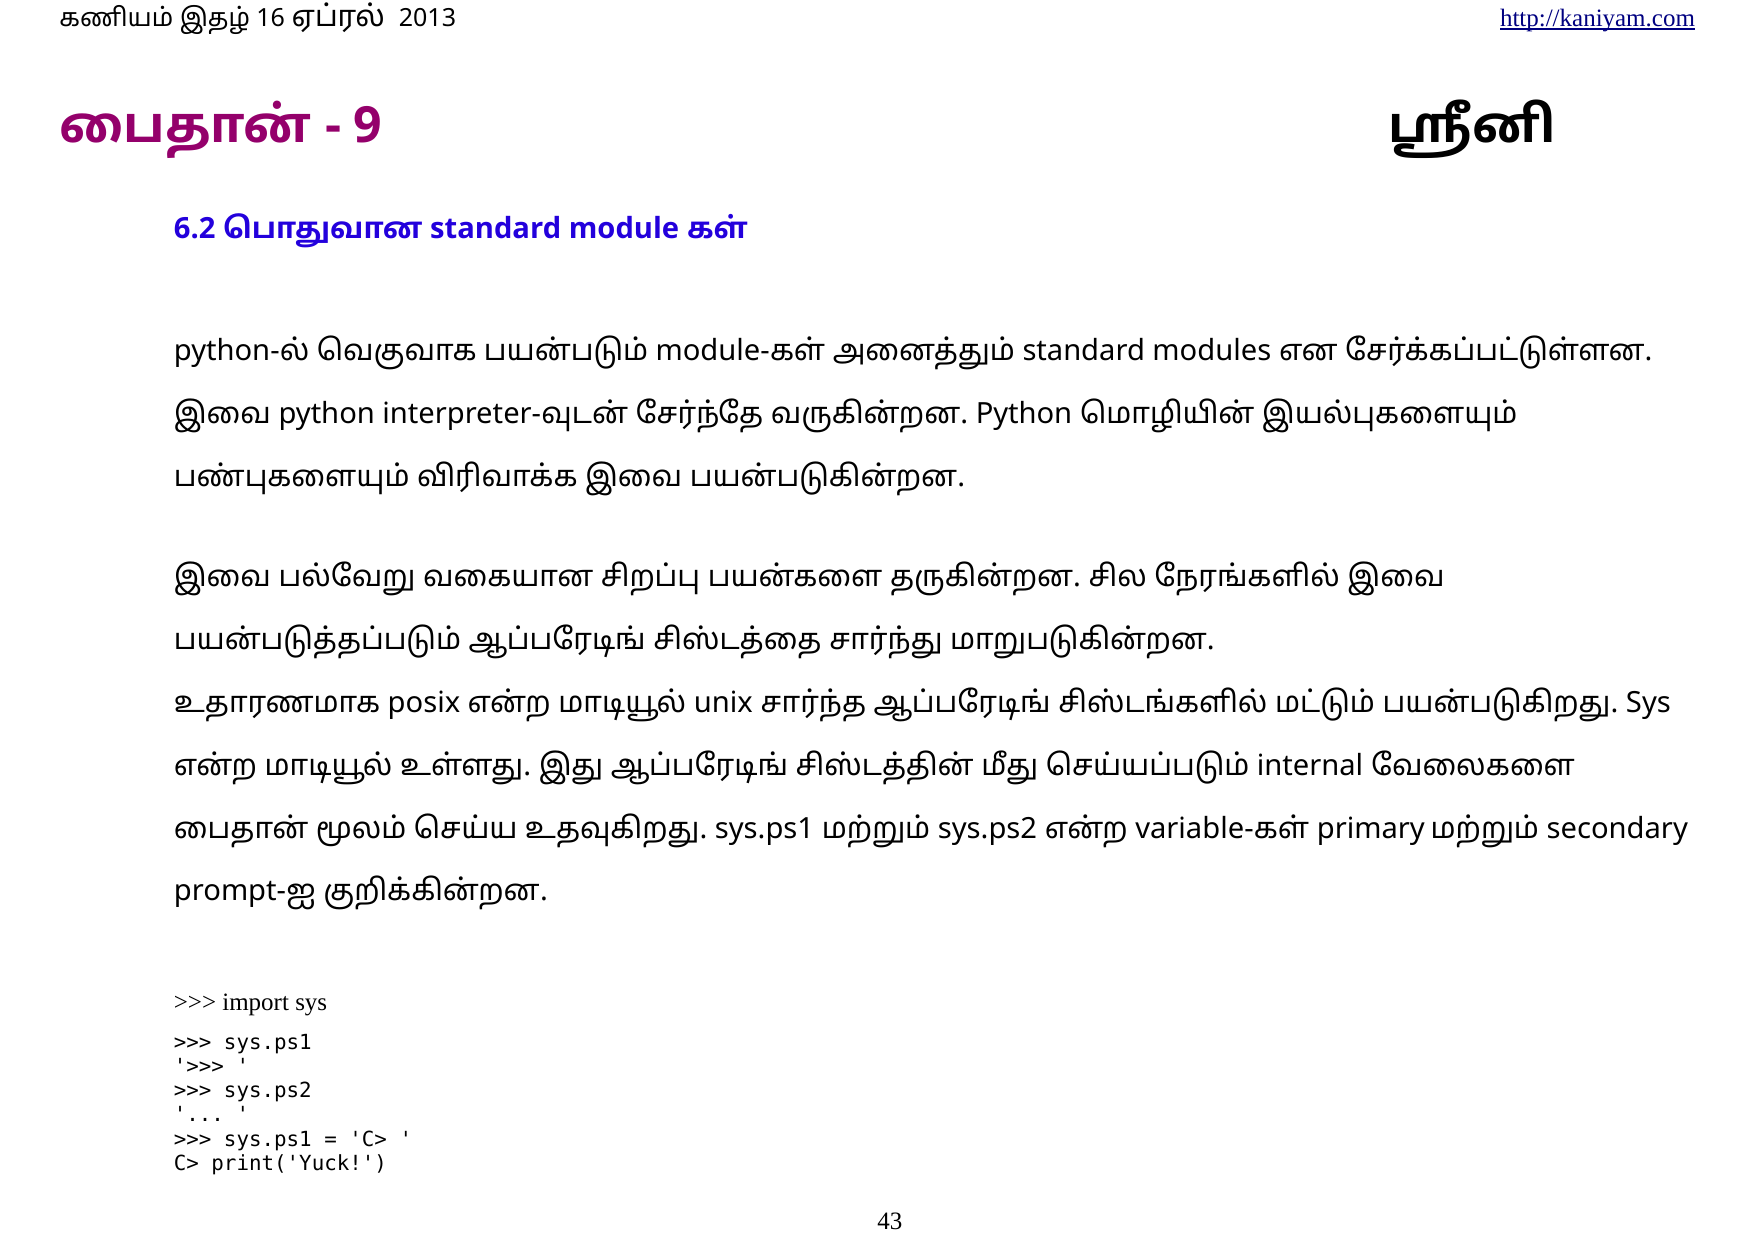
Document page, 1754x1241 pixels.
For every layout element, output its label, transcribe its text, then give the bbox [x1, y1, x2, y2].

text >>> sys.ps1 [174, 1030, 1695, 1054]
text >>> sys.ps2 [174, 1078, 1695, 1102]
text >>> sys.ps1 = 'C> ' [174, 1127, 1695, 1151]
text '... ' [174, 1102, 1695, 1127]
text 6.2 பொதுவான standard module கள் python-ல் வெகுவாக பயன்படும் module-கள் அனைத்தும் standard modules என சேர்க்கப்பட்டுள்ளன. இவை python interpreter-வுடன் சேர்ந்தே வருகின்றன. Python மொழியின் இயல்புகளையும் பண்புகளையும் விரிவாக்க இவை பயன்படுகின்றன. [174, 207, 1695, 541]
text C> print('Yuck!') [174, 1151, 1695, 1175]
text '>>> ' [174, 1054, 1695, 1078]
text இவை பல்வேறு வகையான சிறப்பு பயன்களை தருகின்றன. சில நேரங்களில் இவை பயன்படுத்தப்படும் ஆப்பரேடிங் சிஸ்டத்தை சார்ந்து மாறுபடுகின்றன. உதாரணமாக posix என்ற மாடியூல் unix சார்ந்த ஆப்பரேடிங் சிஸ்டங்களில் மட்டும் பயன்படுகிறது. Sys என்ற மாடியூல் உள்ளது. இது ஆப்பரேடிங் சிஸ்டத்தின் மீது செய்யப்படும் internal வேலைகளை பைதான் மூலம் செய்ய உதவுகிறது. sys.ps1 மற்றும் sys.ps2 என்ற variable-கள் primaryமற்றும் secondary prompt-ஐ குறிக்கின்றன. >>> import sys [174, 556, 1695, 1015]
subtitle பைதான் - 9 ஸ்ரீனி [59, 89, 1695, 195]
